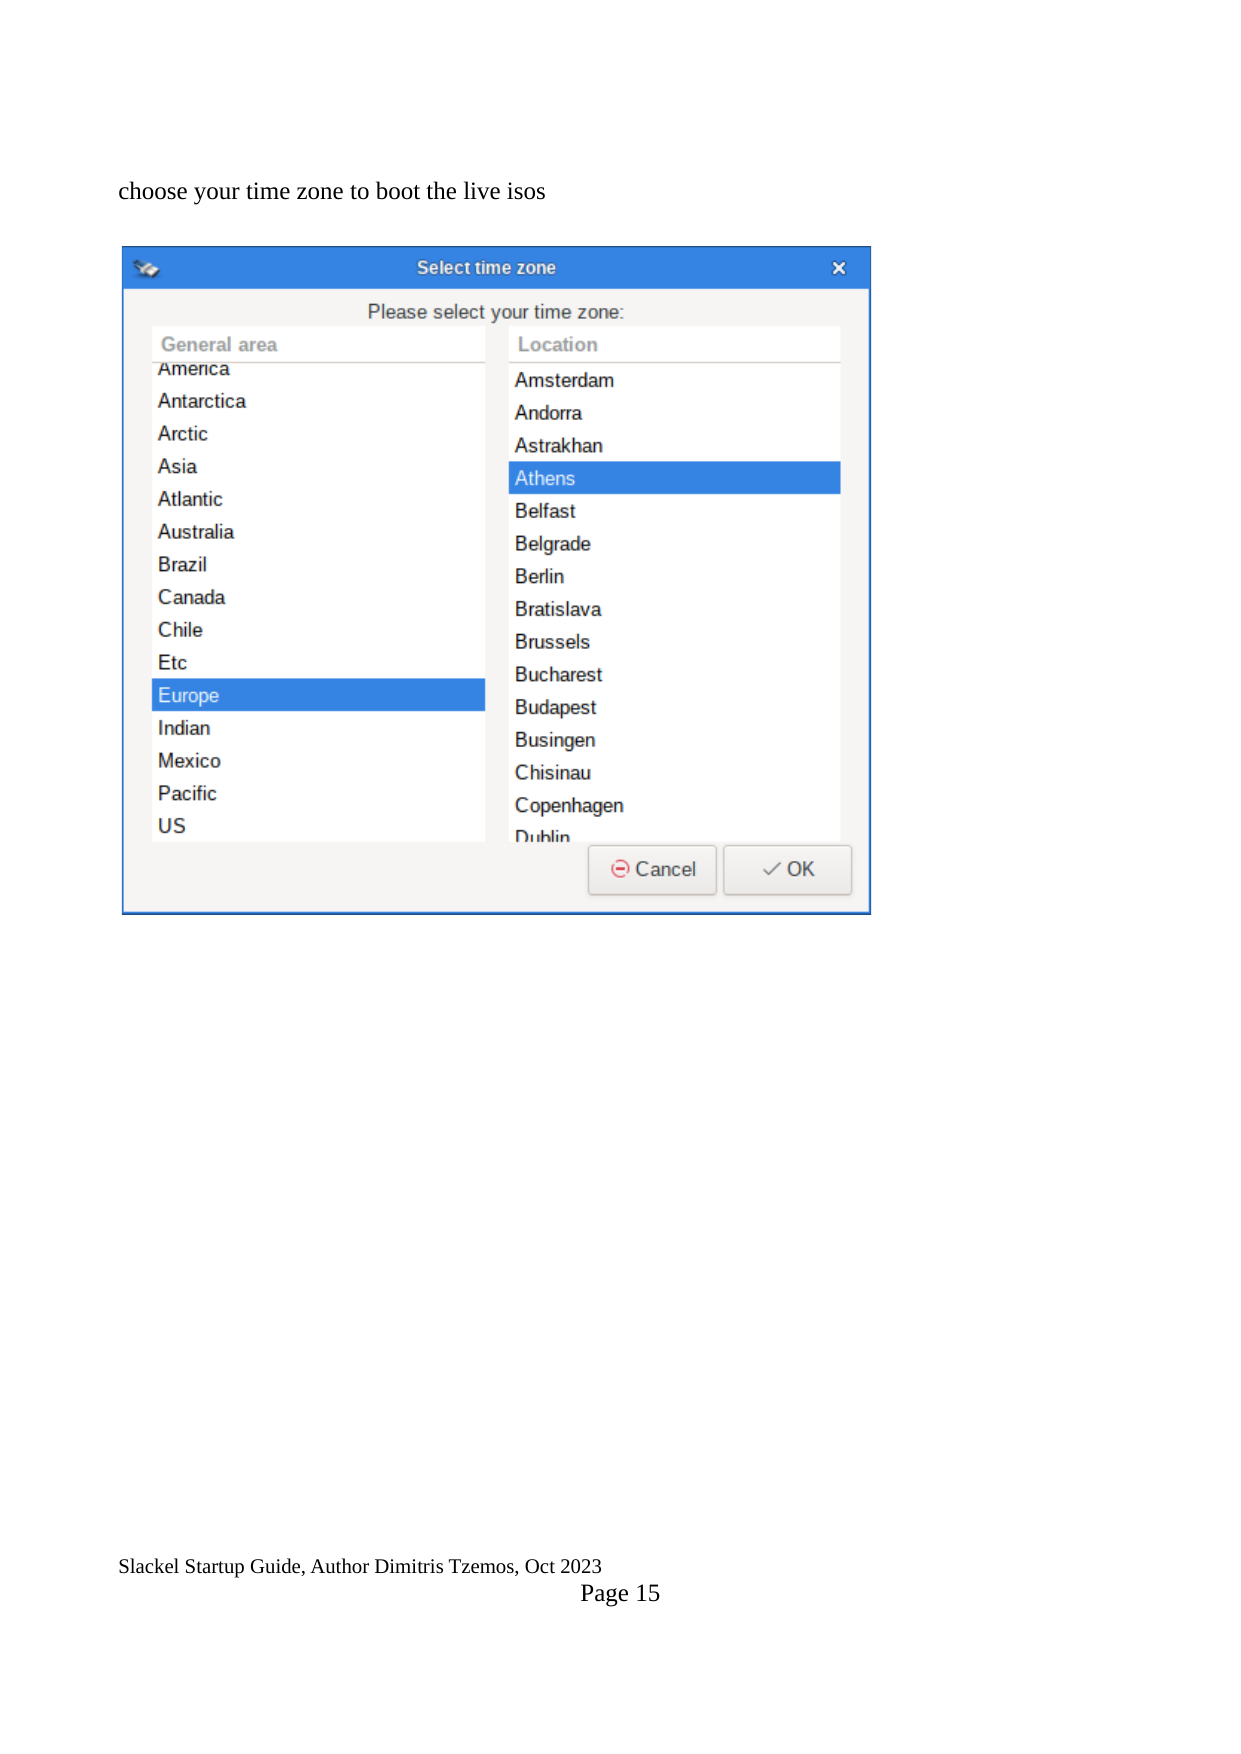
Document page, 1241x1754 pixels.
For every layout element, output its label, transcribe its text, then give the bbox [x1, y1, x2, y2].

picture [121, 246, 872, 915]
text choose your time zone to boot the live isos [118, 176, 1122, 205]
